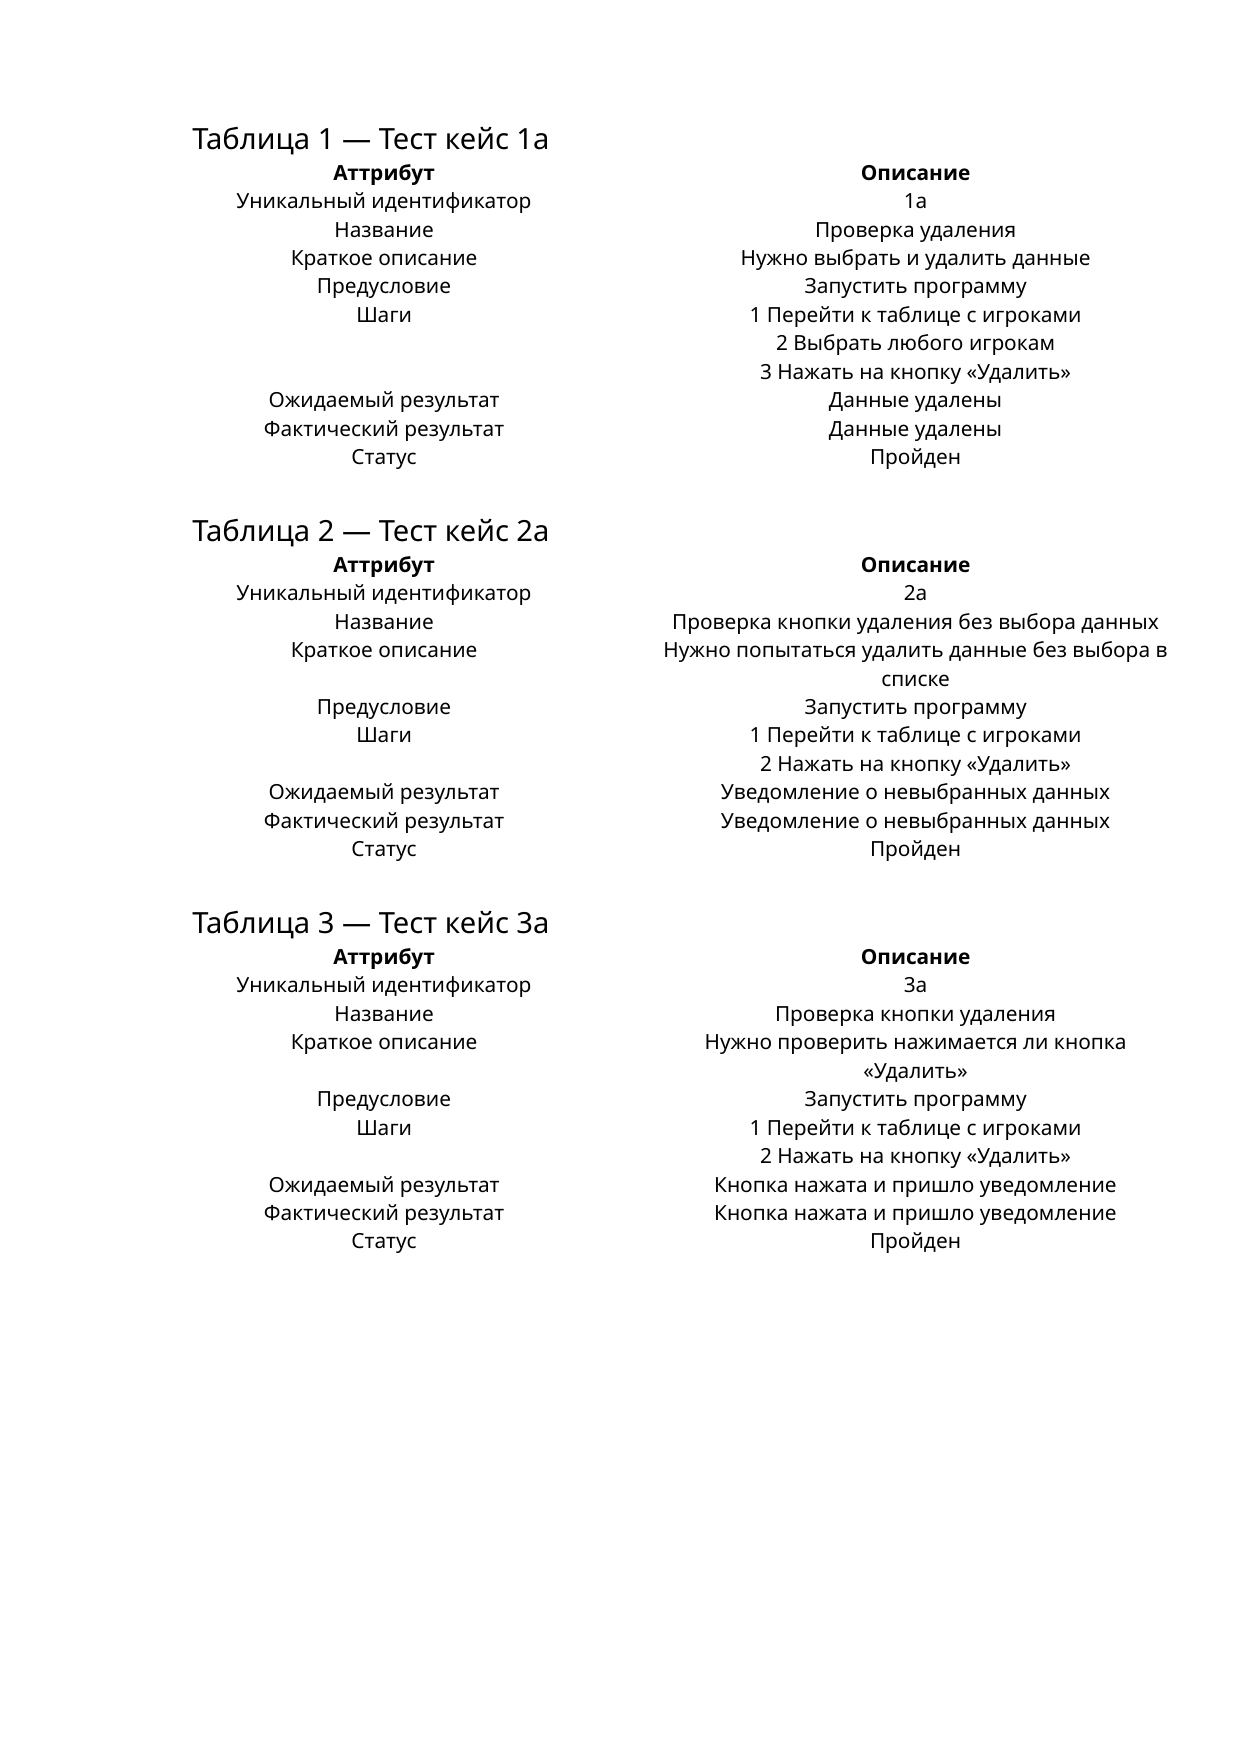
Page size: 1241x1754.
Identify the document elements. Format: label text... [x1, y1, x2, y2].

table_cell Название [118, 215, 649, 243]
table_cell Шаги [118, 721, 649, 777]
table_cell Пройден [650, 834, 1181, 863]
table_cell Предусловие [118, 1084, 649, 1113]
table_cell Ожидаемый результат [118, 385, 649, 414]
table_cell Название [118, 999, 649, 1027]
table_header Аттрибут [118, 942, 649, 971]
table_cell Фактический результат [118, 414, 649, 442]
table_cell Данные удалены [650, 414, 1181, 442]
table_cell Фактический результат [118, 806, 649, 834]
table_cell Проверка удаления [650, 215, 1181, 243]
table_cell Запустить программу [650, 1084, 1181, 1113]
table_cell Уникальный идентификатор [118, 579, 649, 607]
table_cell Пройден [650, 1227, 1181, 1255]
table_cell Ожидаемый результат [118, 1170, 649, 1198]
table_cell Статус [118, 834, 649, 863]
table_cell Уникальный идентификатор [118, 971, 649, 999]
table_header Описание [650, 158, 1181, 186]
table_cell Краткое описание [118, 1028, 649, 1084]
table_header Описание [650, 942, 1181, 971]
table_cell Шаги [118, 1113, 649, 1170]
table_cell Нужно проверить нажимается ли кнопка «Удалить» [650, 1028, 1181, 1084]
table_cell Краткое описание [118, 635, 649, 692]
table_header Аттрибут [118, 550, 649, 578]
table_cell Название [118, 607, 649, 635]
table_header Описание [650, 550, 1181, 578]
table_cell Проверка кнопки удаления без выбора данных [650, 607, 1181, 635]
table_header Аттрибут [118, 158, 649, 186]
table_cell Предусловие [118, 272, 649, 300]
table_cell 3a [650, 971, 1181, 999]
table_cell 1 Перейти к таблице с игроками 2 Выбрать любого игрокам 3 Нажать на кнопку «Удалить» [650, 300, 1181, 385]
text Таблица 2 — Тест кейс 2a [118, 510, 1181, 550]
table_cell Краткое описание [118, 243, 649, 272]
table_cell 1 Перейти к таблице с игроками 2 Нажать на кнопку «Удалить» [650, 1113, 1181, 1170]
text Таблица 3 — Тест кейс 3a [118, 902, 1181, 942]
text Таблица 1 — Тест кейс 1a [118, 118, 1181, 158]
table_cell 1 Перейти к таблице с игроками 2 Нажать на кнопку «Удалить» [650, 721, 1181, 777]
table_cell Уведомление о невыбранных данных [650, 778, 1181, 806]
table_cell Запустить программу [650, 272, 1181, 300]
table_cell Нужно попытаться удалить данные без выбора в списке [650, 635, 1181, 692]
table_cell 1a [650, 186, 1181, 215]
table_cell Статус [118, 442, 649, 471]
table_cell Данные удалены [650, 385, 1181, 414]
table_cell Шаги [118, 300, 649, 385]
table_cell Ожидаемый результат [118, 778, 649, 806]
table_cell Фактический результат [118, 1198, 649, 1227]
table_cell Запустить программу [650, 692, 1181, 721]
table_cell Уведомление о невыбранных данных [650, 806, 1181, 834]
table_cell Проверка кнопки удаления [650, 999, 1181, 1027]
table_cell Уникальный идентификатор [118, 186, 649, 215]
table_cell Кнопка нажата и пришло уведомление [650, 1198, 1181, 1227]
table_cell Статус [118, 1227, 649, 1255]
table_cell 2a [650, 579, 1181, 607]
table_cell Предусловие [118, 692, 649, 721]
table_cell Пройден [650, 442, 1181, 471]
table_cell Нужно выбрать и удалить данные [650, 243, 1181, 272]
table_cell Кнопка нажата и пришло уведомление [650, 1170, 1181, 1198]
